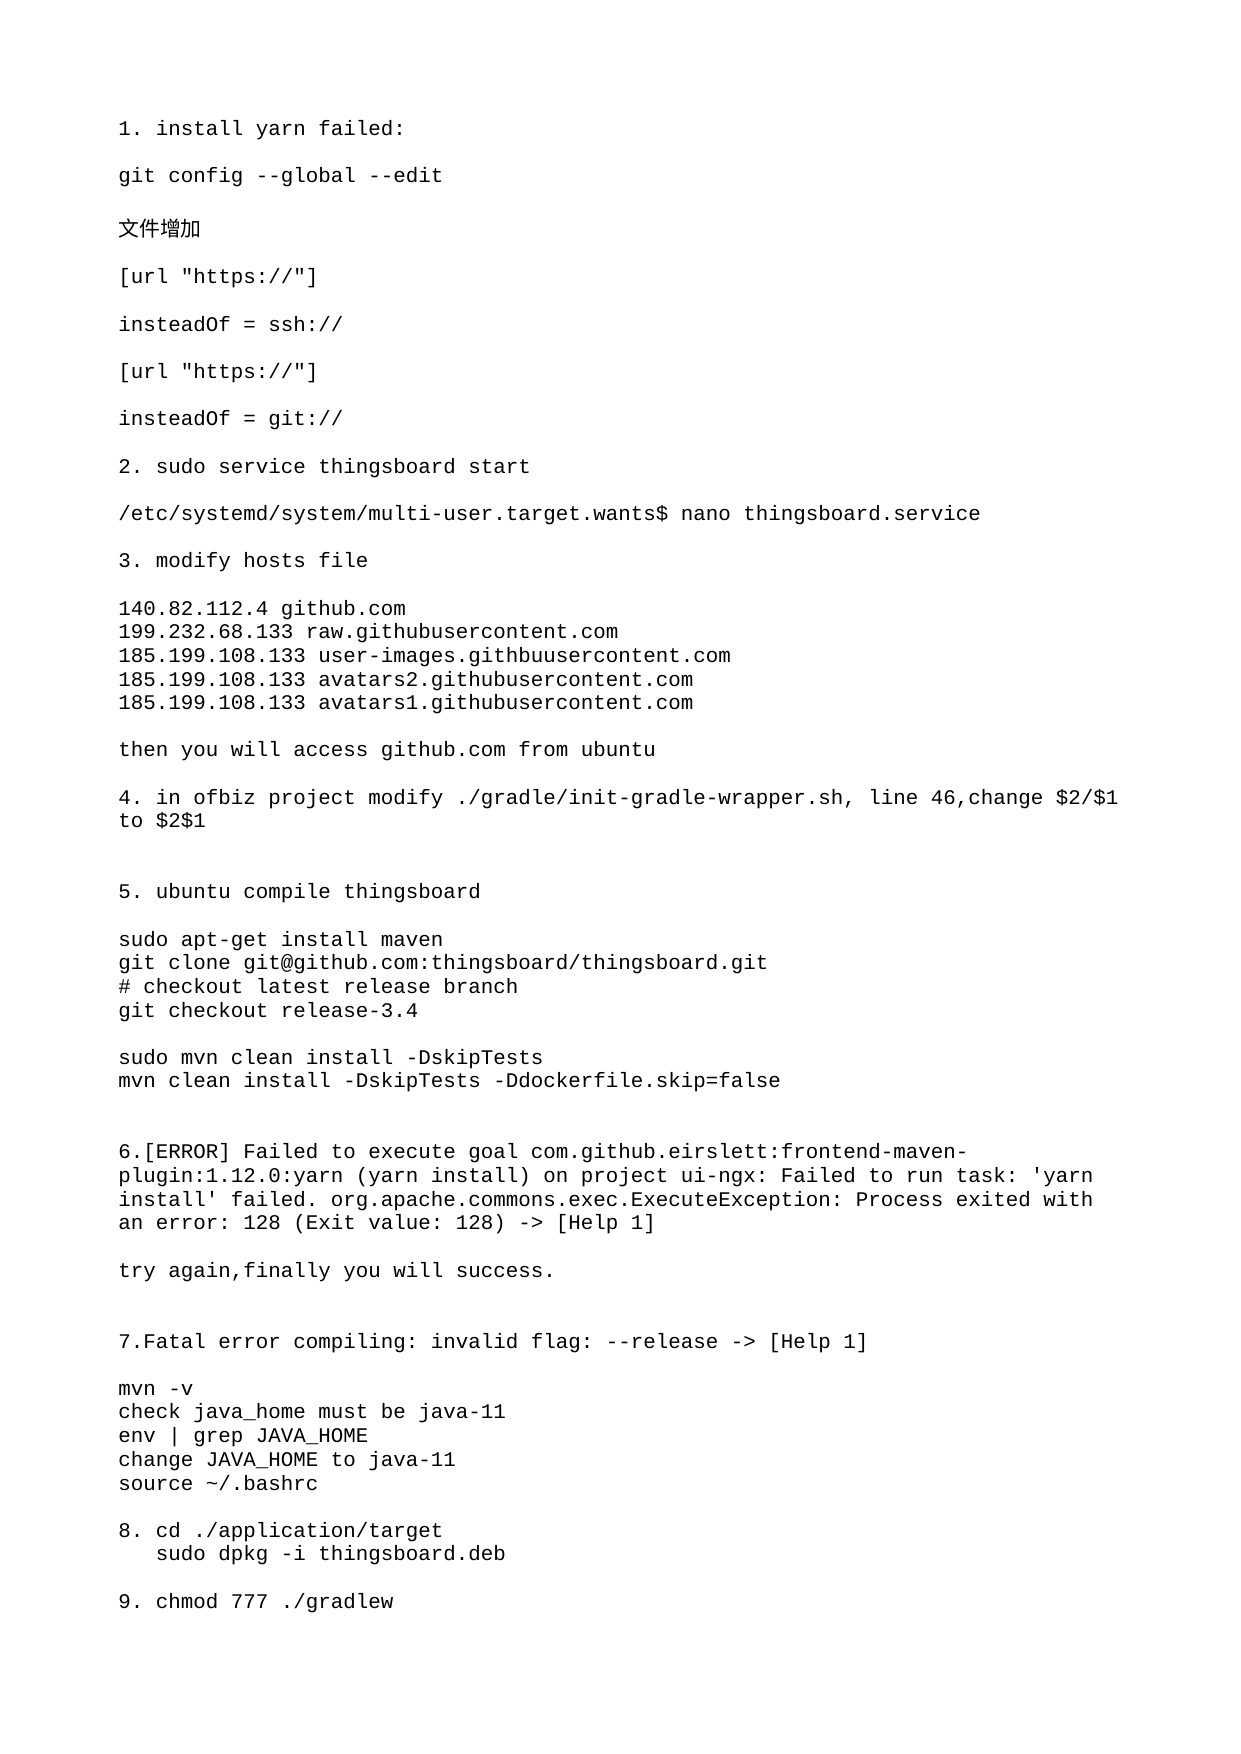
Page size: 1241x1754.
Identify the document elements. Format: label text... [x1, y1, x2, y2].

text 2. sudo service thingsboard start [118, 456, 1122, 479]
text 199.232.68.133 raw.githubusercontent.com [118, 621, 1122, 645]
text # checkout latest release branch [118, 976, 1122, 999]
text mvn -v [118, 1378, 1122, 1402]
text sudo apt-get install maven [118, 929, 1122, 952]
text 185.199.108.133 avatars2.githubusercontent.com [118, 668, 1122, 692]
text 140.82.112.4 github.com [118, 598, 1122, 621]
text git clone git@github.com:thingsboard/thingsboard.git [118, 952, 1122, 976]
text git checkout release-3.4 [118, 999, 1122, 1023]
text check java_home must be java-11 [118, 1402, 1122, 1425]
text [url "https://"] [118, 361, 1122, 385]
text 文件增加 [118, 213, 1122, 243]
text 185.199.108.133 avatars1.githubusercontent.com [118, 692, 1122, 716]
text env | grep JAVA_HOME [118, 1425, 1122, 1449]
text mvn clean install -DskipTests -Ddockerfile.skip=false [118, 1071, 1122, 1094]
text then you will access github.com from ubuntu [118, 739, 1122, 763]
text insteadOf = git:// [118, 408, 1122, 432]
text 4. in ofbiz project modify ./gradle/init-gradle-wrapper.sh, line 46,change $2/$1 to $2$1 [118, 787, 1122, 834]
text try again,finally you will success. [118, 1260, 1122, 1283]
text 9. chmod 777 ./gradlew [118, 1591, 1122, 1614]
text change JAVA_HOME to java-11 [118, 1449, 1122, 1472]
text git config --global --edit [118, 165, 1122, 189]
text sudo mvn clean install -DskipTests [118, 1047, 1122, 1071]
text 3. modify hosts file [118, 550, 1122, 574]
text /etc/systemd/system/multi-user.target.wants$ nano thingsboard.service [118, 503, 1122, 527]
text 1. install yarn failed: [118, 118, 1122, 142]
text 5. ubuntu compile thingsboard [118, 881, 1122, 905]
text 185.199.108.133 user-images.githbuusercontent.com [118, 645, 1122, 668]
text 6.[ERROR] Failed to execute goal com.github.eirslett:frontend-maven-plugin:1.12.0:yarn (yarn install) on project ui-ngx: Failed to run task: 'yarn install' failed. org.apache.commons.exec.ExecuteException: Process exited with an error: 128 (Exit value: 128) -> [Help 1] [118, 1141, 1122, 1236]
text source ~/.bashrc [118, 1472, 1122, 1496]
text insteadOf = ssh:// [118, 314, 1122, 337]
text [url "https://"] [118, 267, 1122, 290]
text 8. cd ./application/target [118, 1520, 1122, 1543]
text 7.Fatal error compiling: invalid flag: --release -> [Help 1] [118, 1331, 1122, 1354]
text sudo dpkg -i thingsboard.deb [118, 1543, 1122, 1567]
